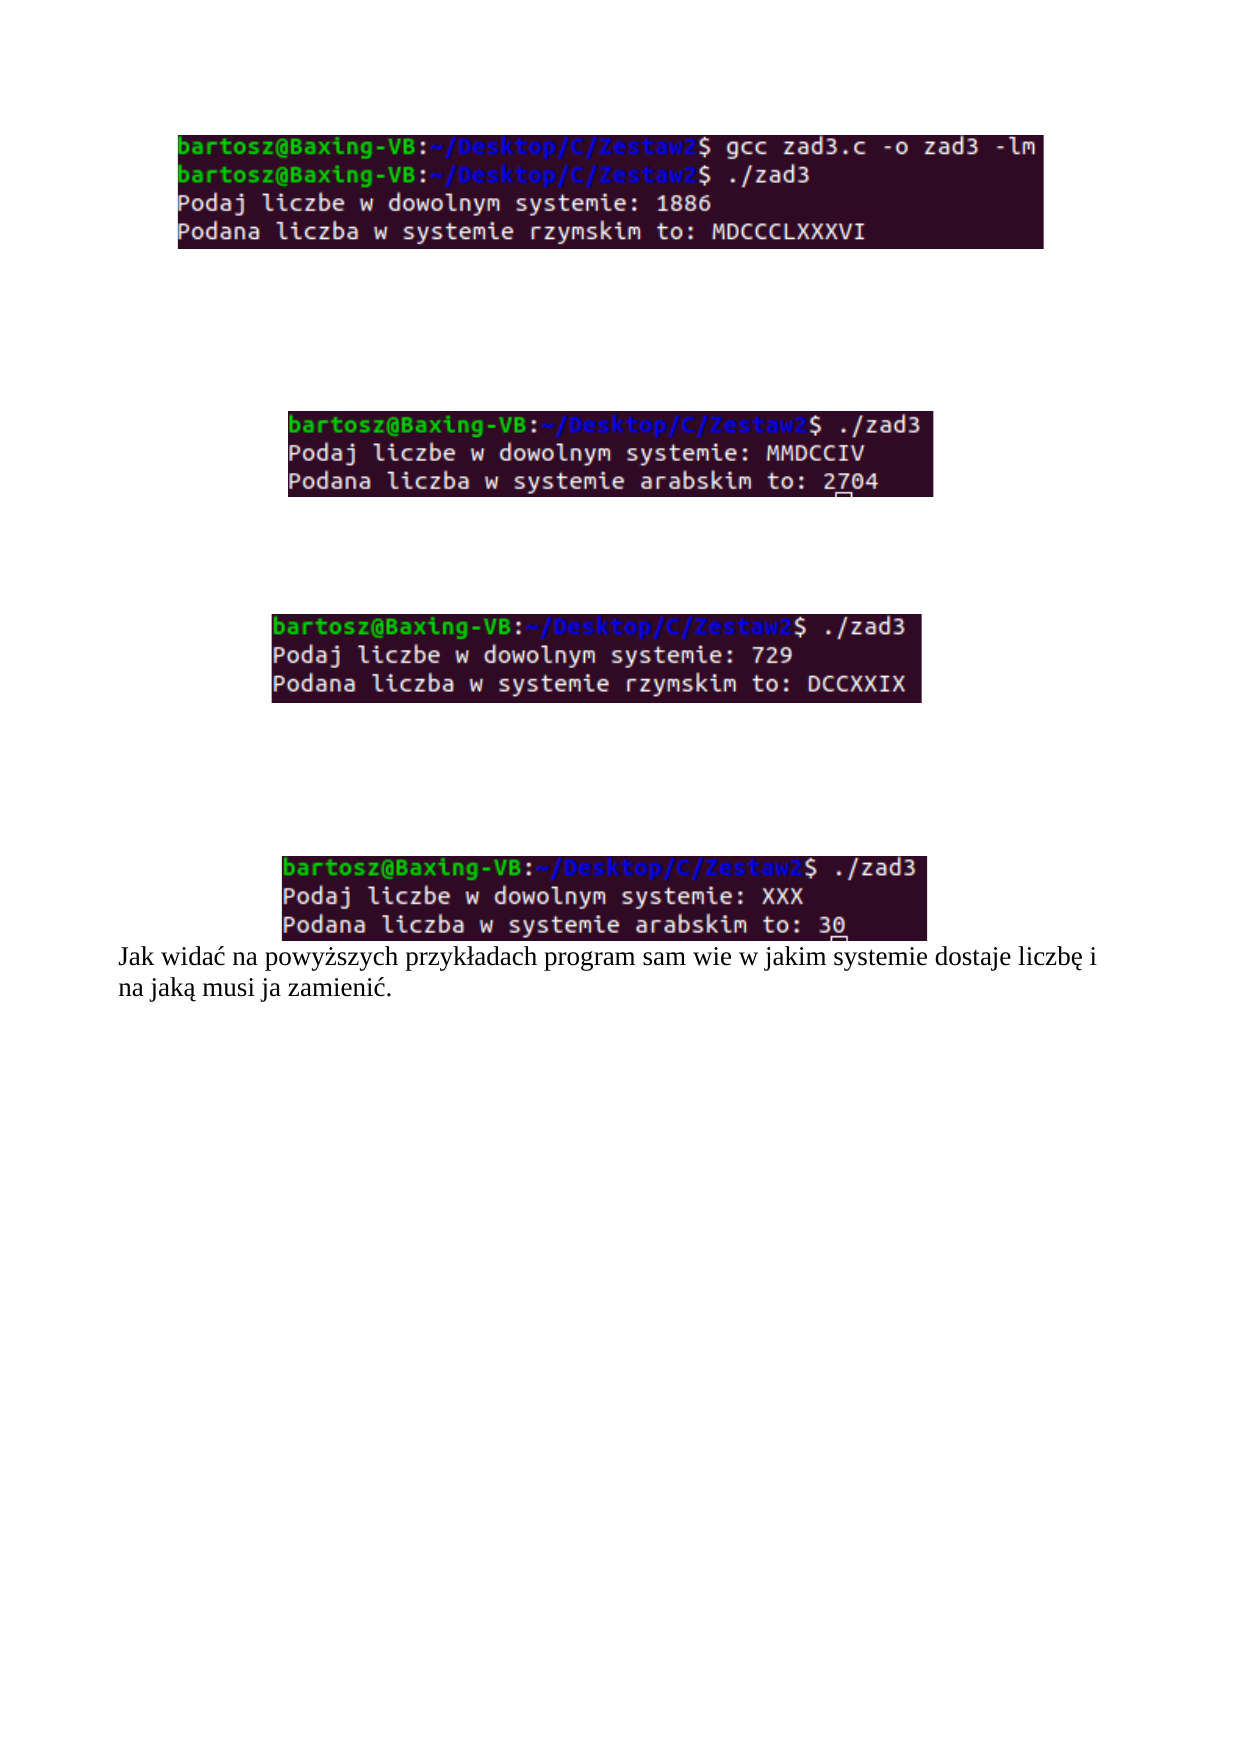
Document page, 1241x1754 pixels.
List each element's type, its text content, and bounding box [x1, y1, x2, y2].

text Jak widać na powyższych przykładach program sam wie w jakim systemie dostaje liczbę i na jaką musi ja zamienić. [118, 841, 1122, 1003]
picture [281, 856, 928, 941]
picture [271, 614, 922, 703]
picture [177, 135, 1044, 249]
picture [288, 411, 934, 497]
